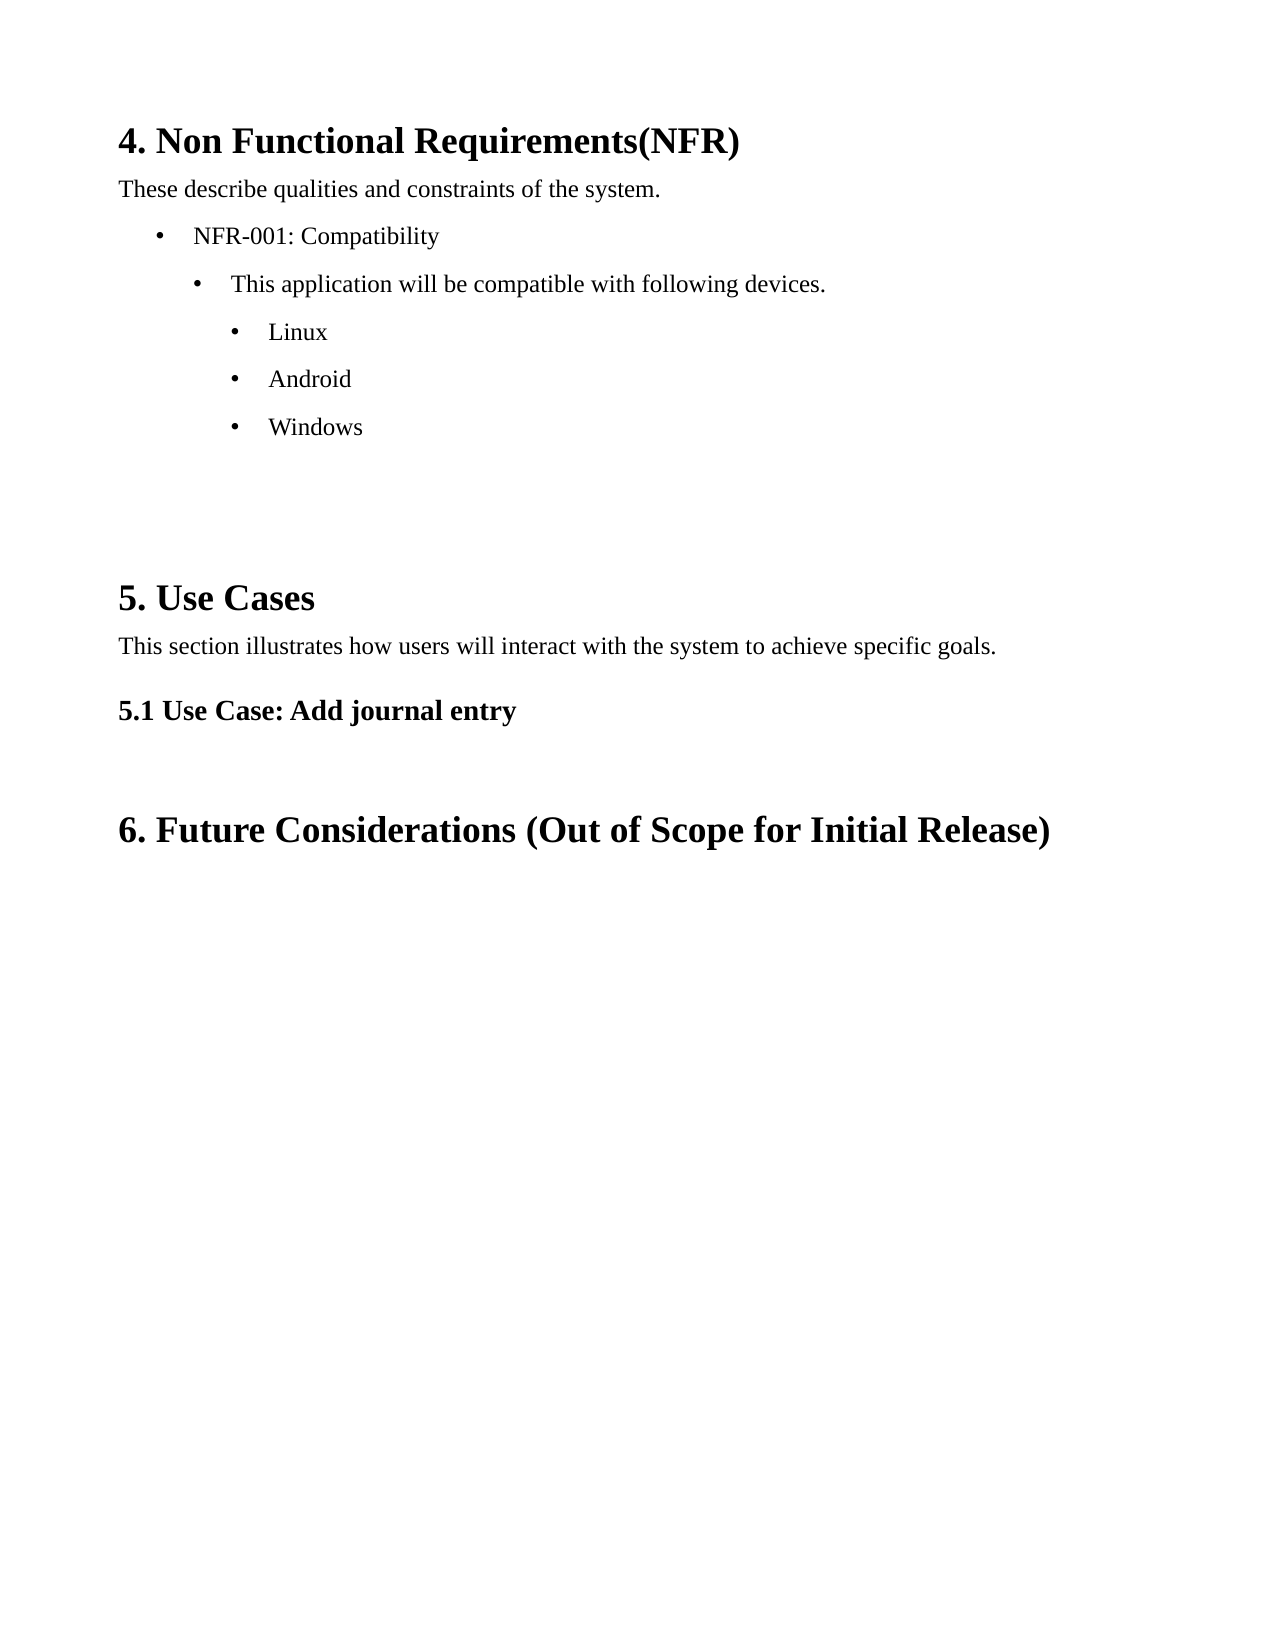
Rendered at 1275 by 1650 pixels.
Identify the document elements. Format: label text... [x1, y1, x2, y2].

list Linux [231, 317, 1157, 345]
list Windows [231, 412, 1157, 441]
list NFR-001: Compatibility [156, 221, 1157, 250]
subtitle 6. Future Considerations (Out of Scope for Initial Release) [118, 808, 1157, 851]
text This section illustrates how users will interact with the system to achieve specific goals. [118, 631, 1157, 660]
list This application will be compatible with following devices. [193, 269, 1157, 298]
subtitle 4. Non Functional Requirements(NFR) [118, 118, 1157, 161]
subtitle 5. Use Cases [118, 575, 1157, 618]
text These describe qualities and constraints of the system. [118, 174, 1157, 202]
list Android [231, 364, 1157, 393]
subtitle 5.1 Use Case: Add journal entry [118, 693, 1157, 727]
